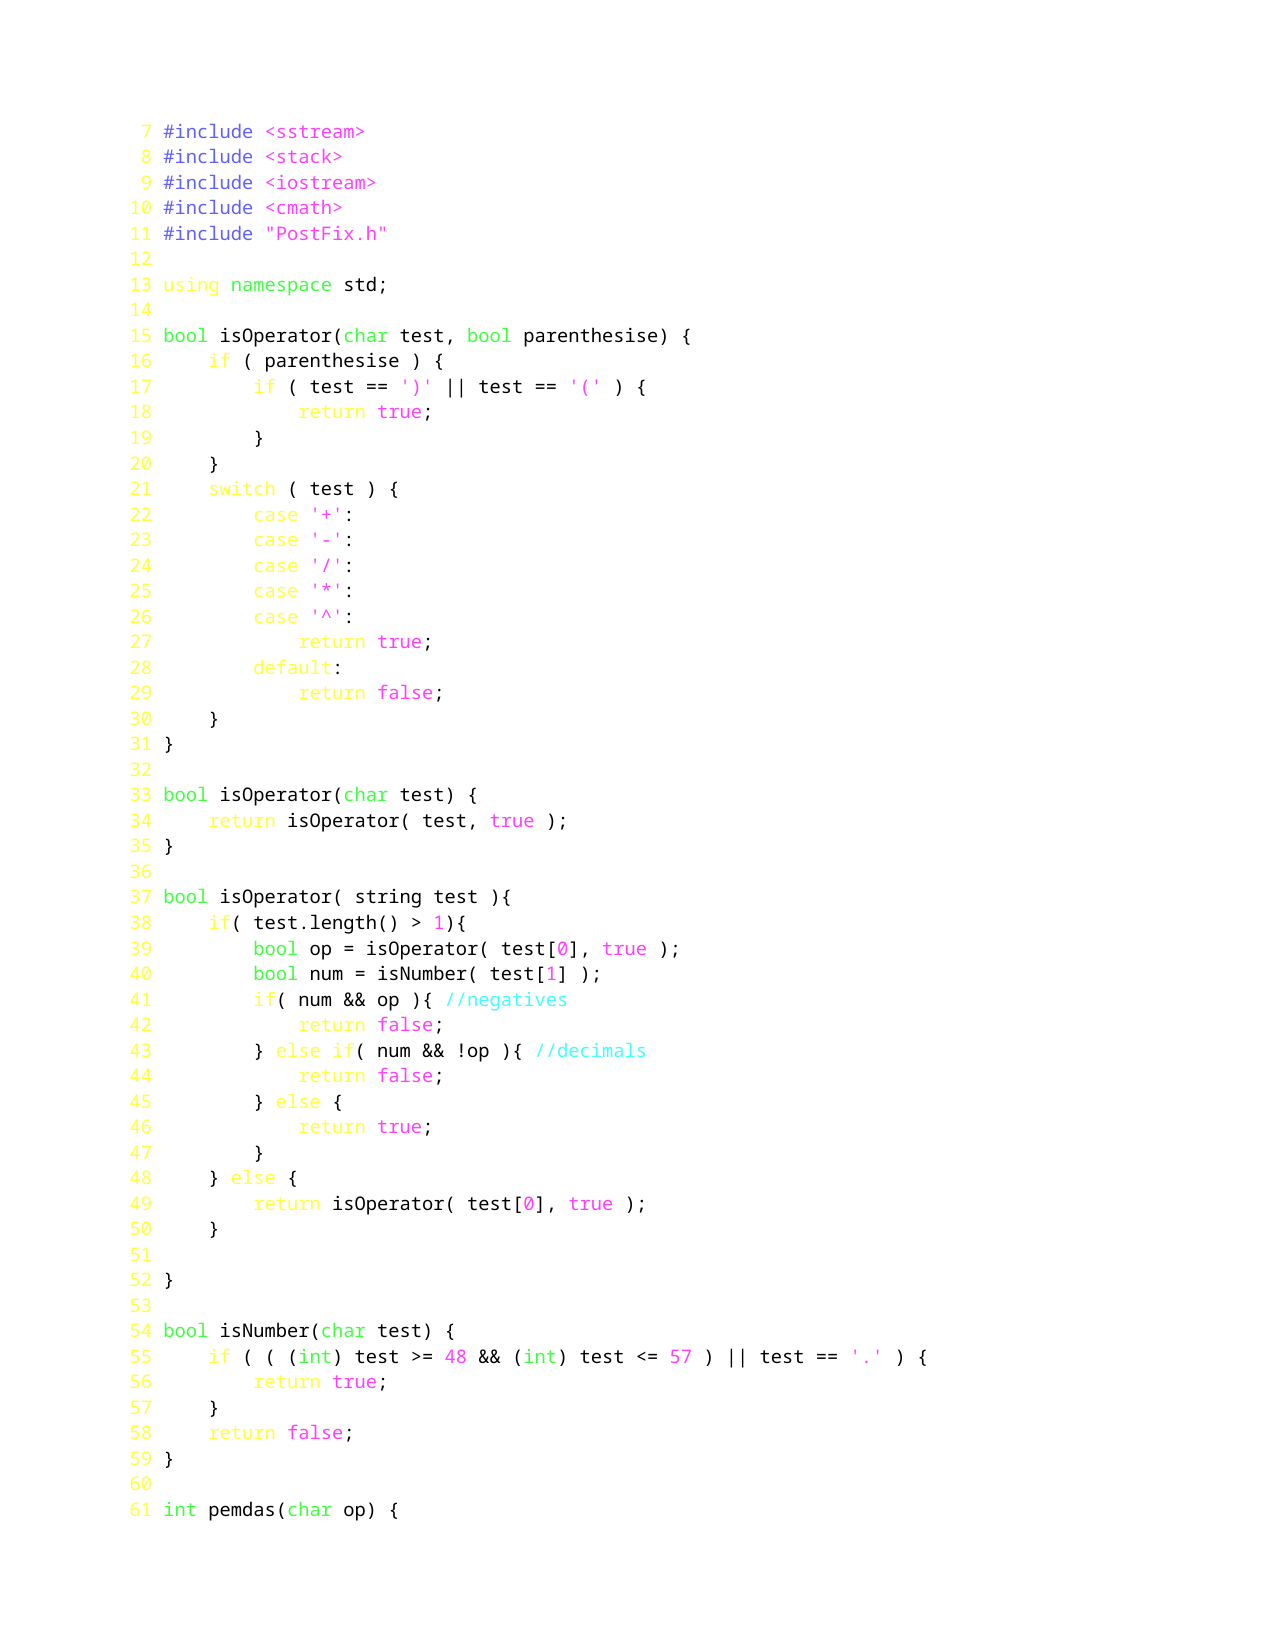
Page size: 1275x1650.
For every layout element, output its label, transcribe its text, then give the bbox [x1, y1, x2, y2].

text 13 using namespace std; [118, 271, 1157, 297]
text 46 return true; [118, 1113, 1157, 1139]
text 35 } [118, 833, 1157, 858]
text 25 case '*': [118, 577, 1157, 603]
text 8 #include <stack> [118, 144, 1157, 169]
text 21 switch ( test ) { [118, 475, 1157, 501]
text 14 [118, 297, 1157, 322]
text 16 if ( parenthesise ) { [118, 348, 1157, 373]
text 27 return true; [118, 628, 1157, 654]
text 37 bool isOperator( string test ){ [118, 884, 1157, 909]
text 56 return true; [118, 1369, 1157, 1394]
text 10 #include <cmath> [118, 195, 1157, 220]
text 49 return isOperator( test[0], true ); [118, 1190, 1157, 1216]
text 26 case '^': [118, 603, 1157, 628]
text 53 [118, 1292, 1157, 1318]
text 47 } [118, 1139, 1157, 1164]
text 44 return false; [118, 1062, 1157, 1088]
text 19 } [118, 424, 1157, 450]
text 58 return false; [118, 1420, 1157, 1445]
text 9 #include <iostream> [118, 169, 1157, 195]
text 18 return true; [118, 399, 1157, 424]
text 38 if( test.length() > 1){ [118, 909, 1157, 935]
text 45 } else { [118, 1088, 1157, 1113]
text 17 if ( test == ')' || test == '(' ) { [118, 373, 1157, 399]
text 7 #include <sstream> [118, 118, 1157, 144]
text 12 [118, 246, 1157, 271]
text 54 bool isNumber(char test) { [118, 1318, 1157, 1343]
text 59 } [118, 1445, 1157, 1471]
text 28 default: [118, 654, 1157, 679]
text 43 } else if( num && !op ){ //decimals [118, 1037, 1157, 1062]
text 34 return isOperator( test, true ); [118, 807, 1157, 833]
text 55 if ( ( (int) test >= 48 && (int) test <= 57 ) || test == '.' ) { [118, 1343, 1157, 1369]
text 57 } [118, 1394, 1157, 1420]
text 51 [118, 1241, 1157, 1267]
text 39 bool op = isOperator( test[0], true ); [118, 935, 1157, 960]
text 42 return false; [118, 1011, 1157, 1037]
text 30 } [118, 705, 1157, 731]
text 15 bool isOperator(char test, bool parenthesise) { [118, 322, 1157, 348]
text 40 bool num = isNumber( test[1] ); [118, 960, 1157, 986]
text 31 } [118, 731, 1157, 756]
text 24 case '/': [118, 552, 1157, 577]
text 60 [118, 1471, 1157, 1496]
text 50 } [118, 1216, 1157, 1241]
text 11 #include "PostFix.h" [118, 220, 1157, 246]
text 33 bool isOperator(char test) { [118, 782, 1157, 807]
text 32 [118, 756, 1157, 782]
text 36 [118, 858, 1157, 884]
text 61 int pemdas(char op) { [118, 1496, 1157, 1522]
text 29 return false; [118, 679, 1157, 705]
text 52 } [118, 1267, 1157, 1292]
text 22 case '+': [118, 501, 1157, 526]
text 41 if( num && op ){ //negatives [118, 986, 1157, 1011]
text 48 } else { [118, 1164, 1157, 1190]
text 20 } [118, 450, 1157, 475]
text 23 case '-': [118, 526, 1157, 552]
